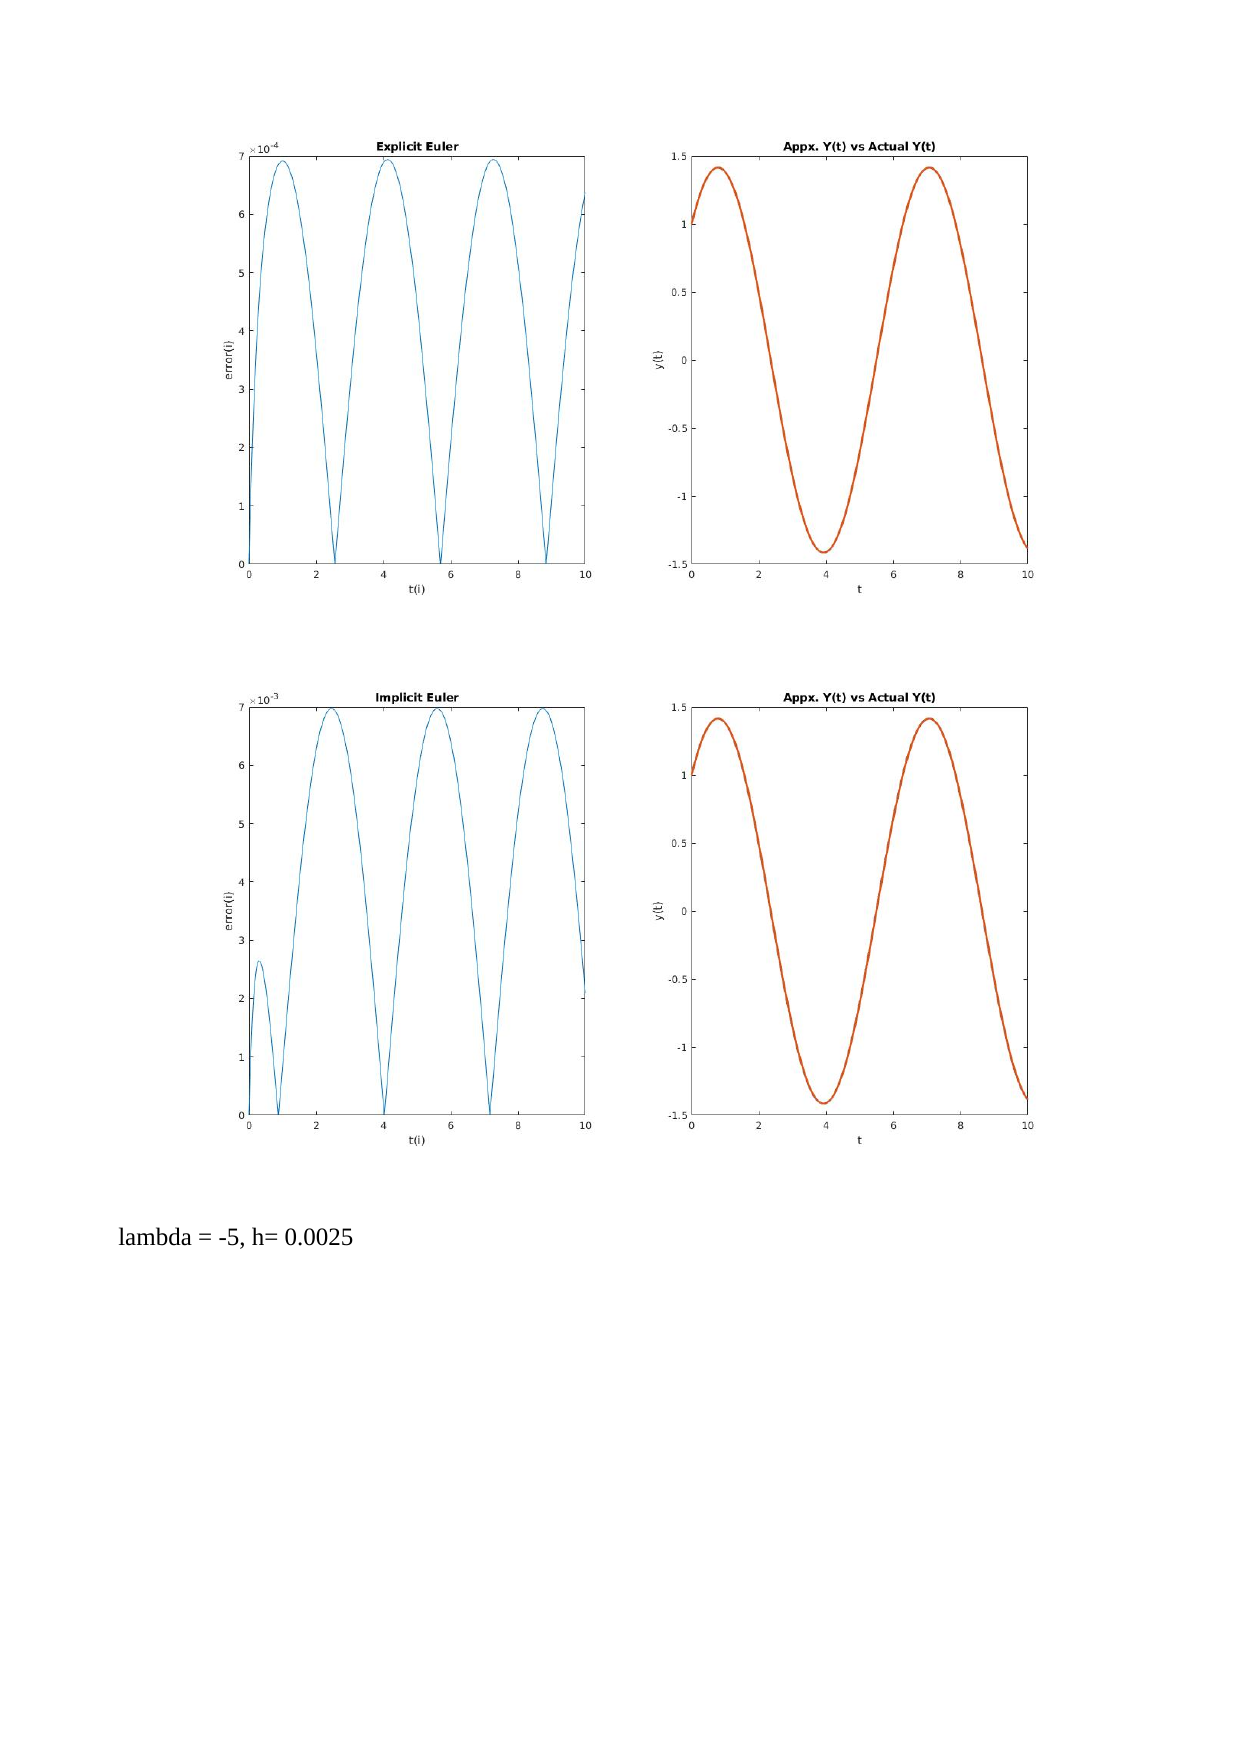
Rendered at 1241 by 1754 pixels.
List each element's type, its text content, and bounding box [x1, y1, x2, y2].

picture [118, 118, 1123, 619]
text lambda = -5, h= 0.0025 [118, 1222, 1122, 1251]
picture [118, 670, 1123, 1170]
